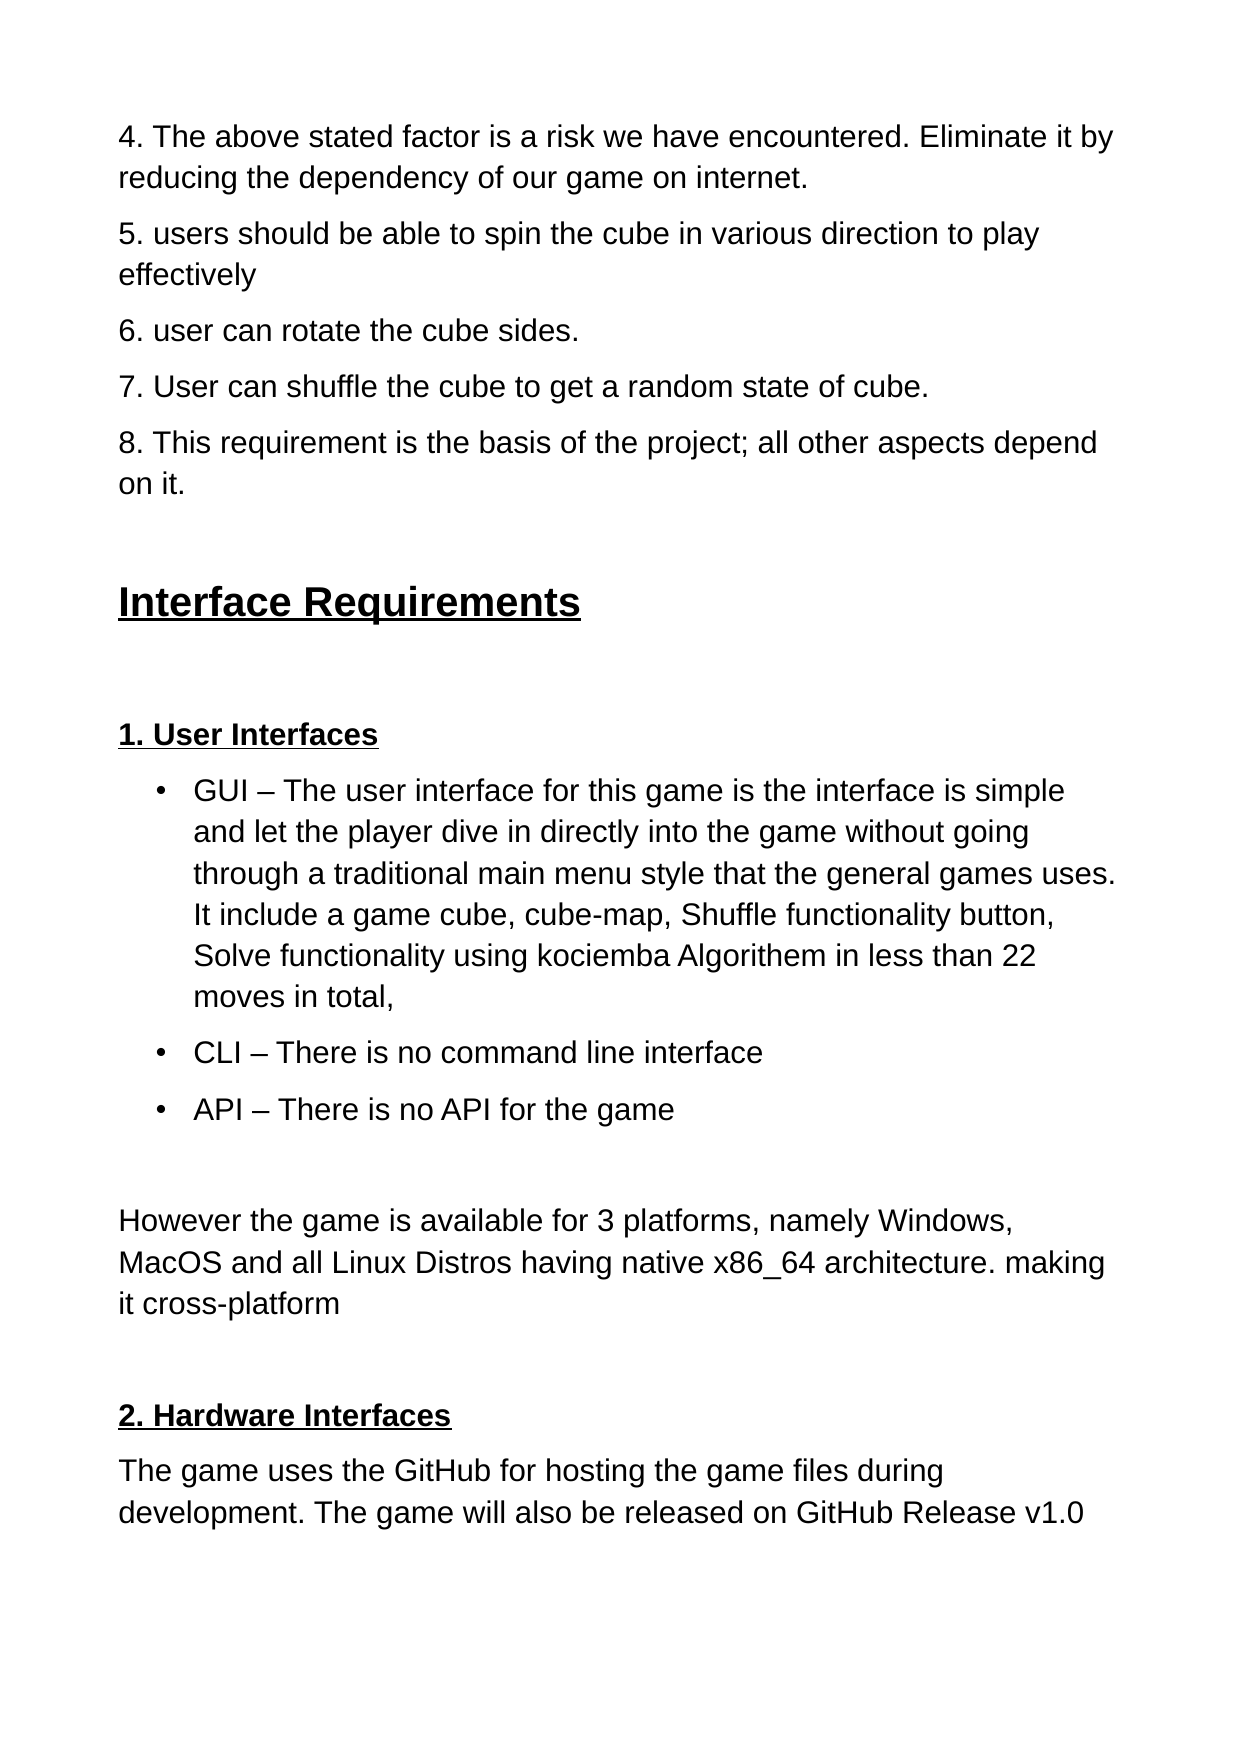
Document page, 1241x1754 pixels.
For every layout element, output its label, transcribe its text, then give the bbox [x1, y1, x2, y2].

text 2. Hardware Interfaces [118, 1397, 1122, 1433]
text 8. This requirement is the basis of the project; all other aspects depend on it. [118, 424, 1122, 501]
list CLI – There is no command line interface [156, 1034, 1122, 1071]
text The game uses the GitHub for hosting the game files during development. The game will also be released on GitHub Release v1.0 [118, 1452, 1122, 1530]
text 4. The above stated factor is a risk we have encountered. Eliminate it by reducing the dependency of our game on internet. [118, 118, 1122, 195]
list GUI – The user interface for this game is the interface is simple and let the player dive in directly into the game without going through a traditional main menu style that the general games uses. It include a game cube, cube-map, Shuffle functionality button, Solve functionality using kociemba Algorithem in less than 22 moves in total, [156, 772, 1122, 1014]
text However the game is available for 3 platforms, namely Windows, MacOS and all Linux Distros having native x86_64 architecture. making it cross-platform [118, 1202, 1122, 1321]
text 6. user can rotate the cube sides. [118, 312, 1122, 348]
text Interface Requirements [118, 577, 1122, 625]
text 7. User can shuffle the cube to get a random state of cube. [118, 368, 1122, 404]
text 5. users should be able to spin the cube in various direction to play effectively [118, 215, 1122, 292]
list API – There is no API for the game [156, 1091, 1122, 1127]
text 1. User Interfaces [118, 716, 1122, 752]
